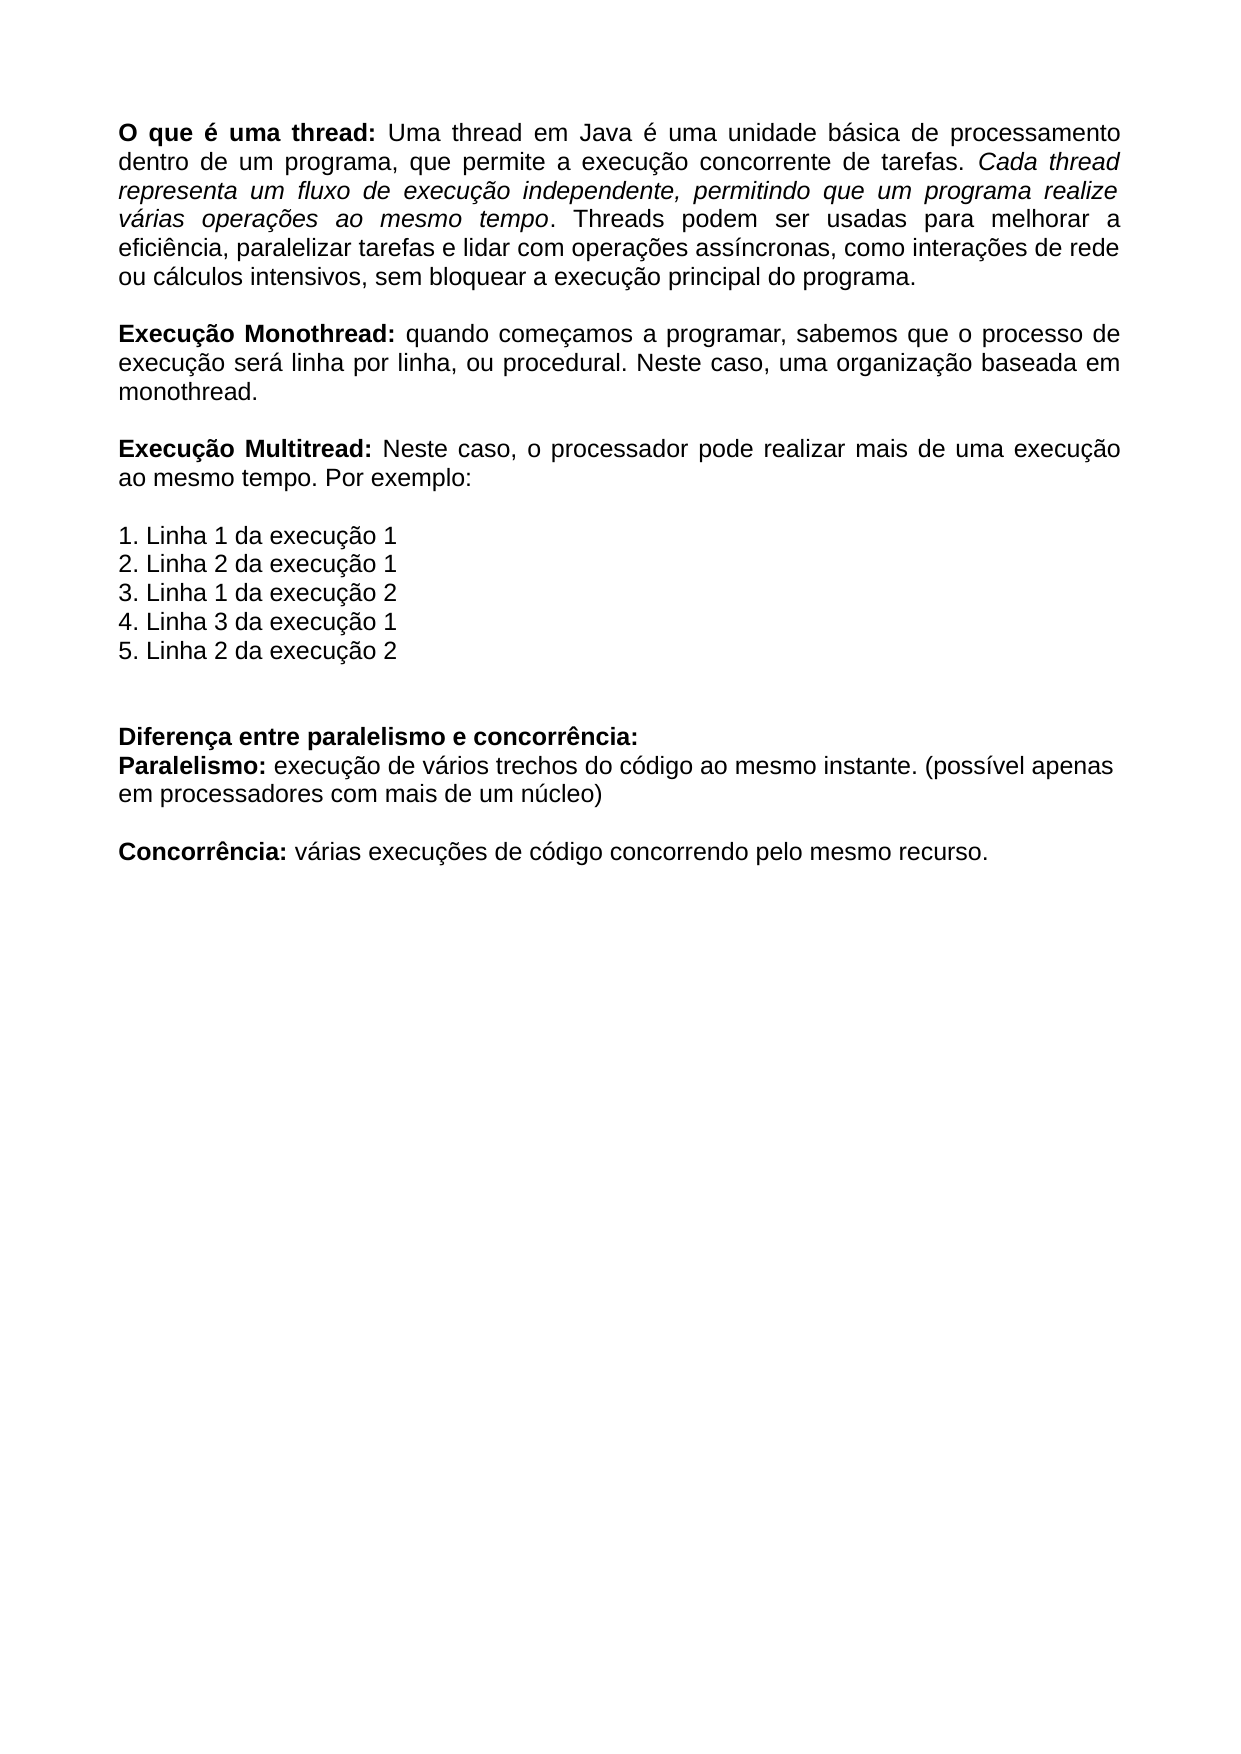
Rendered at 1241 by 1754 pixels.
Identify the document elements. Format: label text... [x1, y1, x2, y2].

text Execução Multitread: Neste caso, o processador pode realizar mais de uma execução ao mesmo tempo. Por exemplo: [118, 434, 1122, 492]
text Execução Monothread: quando começamos a programar, sabemos que o processo de execução será linha por linha, ou procedural. Neste caso, uma organização baseada em monothread. [118, 319, 1122, 406]
text Diferença entre paralelismo e concorrência: [118, 722, 1122, 751]
text Paralelismo: execução de vários trechos do código ao mesmo instante. (possível apenas em processadores com mais de um núcleo) [118, 751, 1122, 808]
text 4. Linha 3 da execução 1 [118, 607, 1122, 636]
text 3. Linha 1 da execução 2 [118, 578, 1122, 607]
text Concorrência: várias execuções de código concorrendo pelo mesmo recurso. [118, 837, 1122, 866]
text 2. Linha 2 da execução 1 [118, 549, 1122, 578]
text O que é uma thread: Uma thread em Java é uma unidade básica de processamento dentro de um programa, que permite a execução concorrente de tarefas. Cada thread representa um fluxo de execução independente, permitindo que um programa realize várias operações ao mesmo tempo. Threads podem ser usadas para melhorar a eficiência, paralelizar tarefas e lidar com operações assíncronas, como interações de rede ou cálculos intensivos, sem bloquear a execução principal do programa. [118, 118, 1122, 291]
text 5. Linha 2 da execução 2 [118, 636, 1122, 664]
text 1. Linha 1 da execução 1 [118, 521, 1122, 549]
